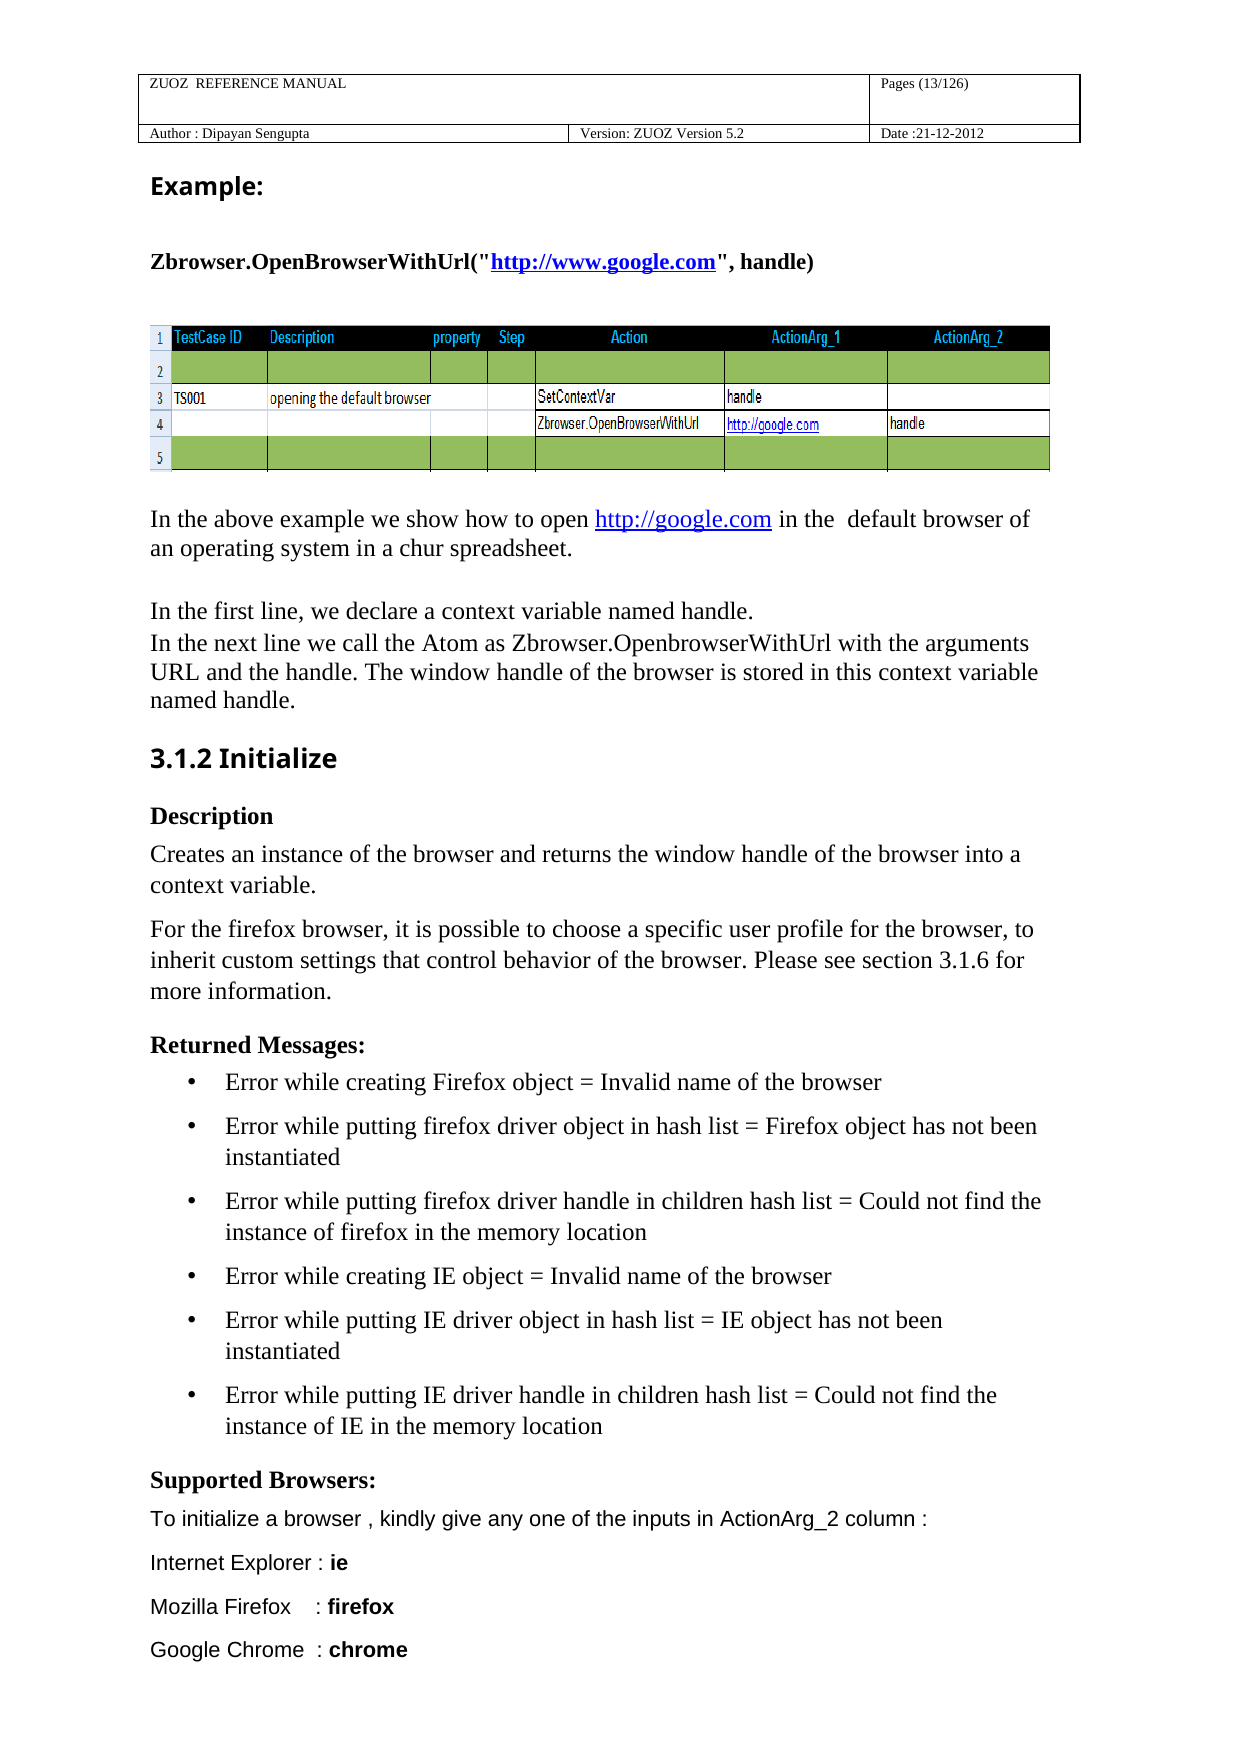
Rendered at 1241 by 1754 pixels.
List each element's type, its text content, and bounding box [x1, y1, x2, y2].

picture [150, 325, 1050, 472]
subtitle Description [150, 801, 1050, 830]
list Error while creating IE object = Invalid name of the browser [187, 1259, 1050, 1290]
subtitle Example: [150, 169, 1050, 203]
text Internet Explorer : ie [150, 1544, 1050, 1575]
text In the above example we show how to open http://google.com in the default browser of an operating system in a chur spreadsheet. [150, 504, 1050, 562]
text For the firefox browser, it is possible to choose a specific user profile for the browser, to inherit custom settings that control behavior of the browser. Please see section 3.1.6 for more information. [150, 911, 1050, 1005]
list Error while putting firefox driver object in hash list = Firefox object has not been instantiated [187, 1109, 1050, 1171]
text Mozilla Firefox : firefox [150, 1587, 1050, 1619]
subtitle 3.1.2 Initialize [150, 739, 1050, 776]
text In the next line we call the Atom as Zbrowser.OpenbrowserWithUrl with the arguments URL and the handle. The window handle of the browser is stored in this context variable named handle. [150, 628, 1050, 714]
text Zbrowser.OpenBrowserWithUrl("http://www.google.com", handle) [150, 248, 1050, 274]
text Google Chrome : chrome [150, 1631, 1050, 1662]
list Error while putting firefox driver handle in children hash list = Could not find the instance of firefox in the memory location [187, 1184, 1050, 1246]
text In the first line, we declare a context variable named handle. [150, 596, 1050, 625]
list Error while creating Firefox object = Invalid name of the browser [187, 1065, 1050, 1096]
list Error while putting IE driver handle in children hash list = Could not find the instance of IE in the memory location [187, 1377, 1050, 1440]
subtitle Supported Browsers: [150, 1465, 1050, 1494]
text To initialize a browser , kindly give any one of the inputs in ActionArg_2 column : [150, 1500, 1050, 1531]
subtitle Returned Messages: [150, 1030, 1050, 1059]
list Error while putting IE driver object in hash list = IE object has not been instantiated [187, 1302, 1050, 1365]
text Creates an instance of the browser and returns the window handle of the browser into a context variable. [150, 836, 1050, 899]
